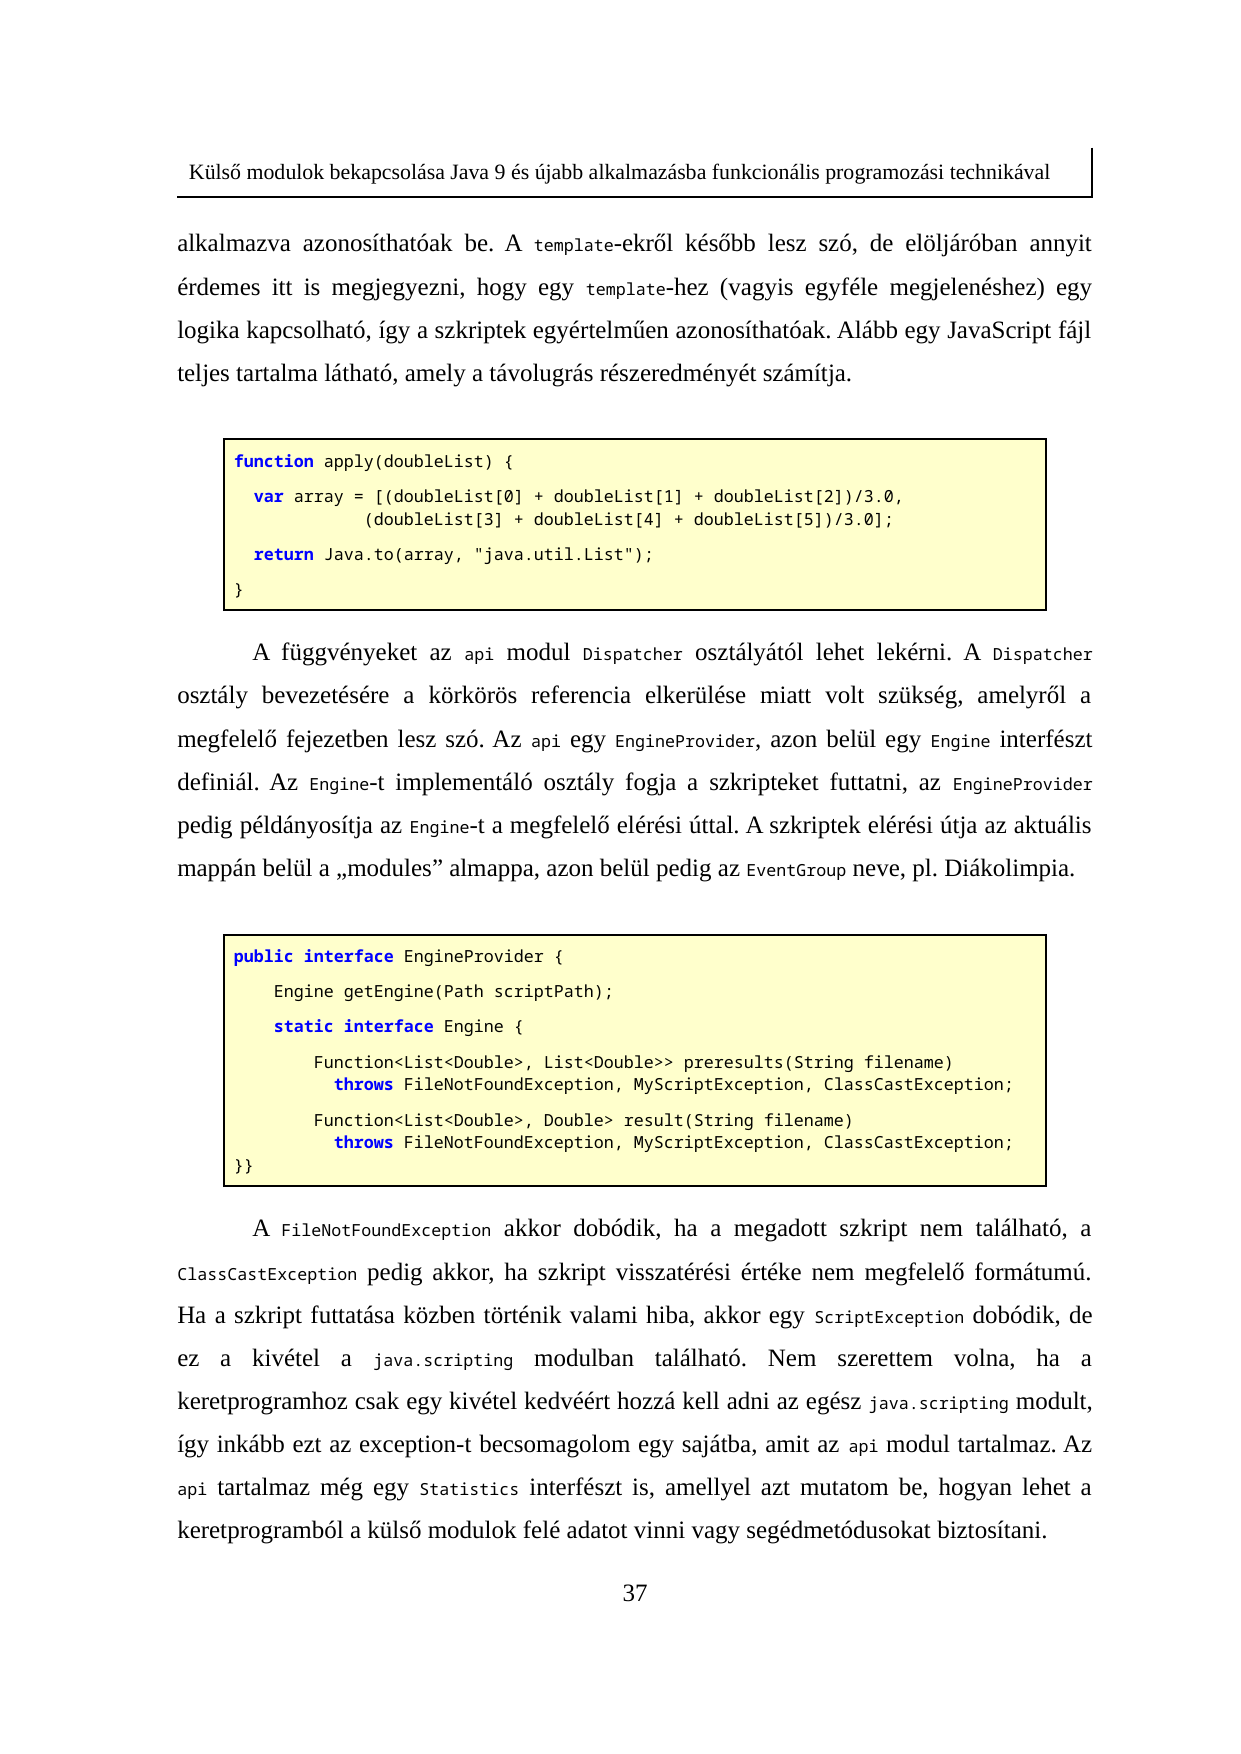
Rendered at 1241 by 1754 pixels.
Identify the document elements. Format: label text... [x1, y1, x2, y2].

text function apply(doubleList) { [234, 449, 1036, 472]
text Function<List<Double>, List<Double>> preresults(String filename) throws FileNotFoundException, MyScriptException, ClassCastException; [234, 1050, 1036, 1096]
text Engine getEngine(Path scriptPath); [234, 980, 1036, 1002]
text A függvényeket az api modul Dispatcher osztályától lehet lekérni. A Dispatcher osztály bevezetésére a körkörös referencia elkerülése miatt volt szükség, amelyről a megfelelő fejezetben lesz szó. Az api egy EngineProvider, azon belül egy Engine interfészt definiál. Az Engine-t implementáló osztály fogja a szkripteket futtatni, az EngineProvider pedig példányosítja az Engine-t a megfelelő elérési úttal. A szkriptek elérési útja az aktuális mappán belül a „modules” almappa, azon belül pedig az EventGroup neve, pl. Diákolimpia. [177, 426, 1093, 882]
text alkalmazva azonosíthatóak be. A template-ekről később lesz szó, de elöljáróban annyit érdemes itt is megjegyezni, hogy egy template-hez (vagyis egyféle megjelenéshez) egy logika kapcsolható, így a szkriptek egyértelműen azonosíthatóak. Alább egy JavaScript fájl teljes tartalma látható, amely a távolugrás részeredményét számítja. [177, 228, 1093, 387]
text var array = [(doubleList[0] + doubleList[1] + doubleList[2])/3.0, (doubleList[3] + doubleList[4] + doubleList[5])/3.0]; [234, 484, 1036, 530]
text A FileNotFoundException akkor dobódik, ha a megadott szkript nem található, a ClassCastException pedig akkor, ha szkript visszatérési értéke nem megfelelő formátumú. Ha a szkript futtatása közben történik valami hiba, akkor egy ScriptException dobódik, de ez a kivétel a java.scripting modulban található. Nem szerettem volna, ha a keretprogramhoz csak egy kivétel kedvéért hozzá kell adni az egész java.scripting modult, így inkább ezt az exception-t becsomagolom egy sajátba, amit az api modul tartalmaz. Az api tartalmaz még egy Statistics interfészt is, amellyel azt mutatom be, hogyan lehet a keretprogramból a külső modulok felé adatot vinni vagy segédmetódusokat biztosítani. [177, 922, 1093, 1544]
text public interface EngineProvider { [234, 944, 1036, 967]
text } [234, 578, 1036, 600]
text return Java.to(array, "java.util.List"); [234, 542, 1036, 565]
text static interface Engine { [234, 1015, 1036, 1038]
text Function<List<Double>, Double> result(String filename) throws FileNotFoundException, MyScriptException, ClassCastException; }} [234, 1108, 1036, 1176]
